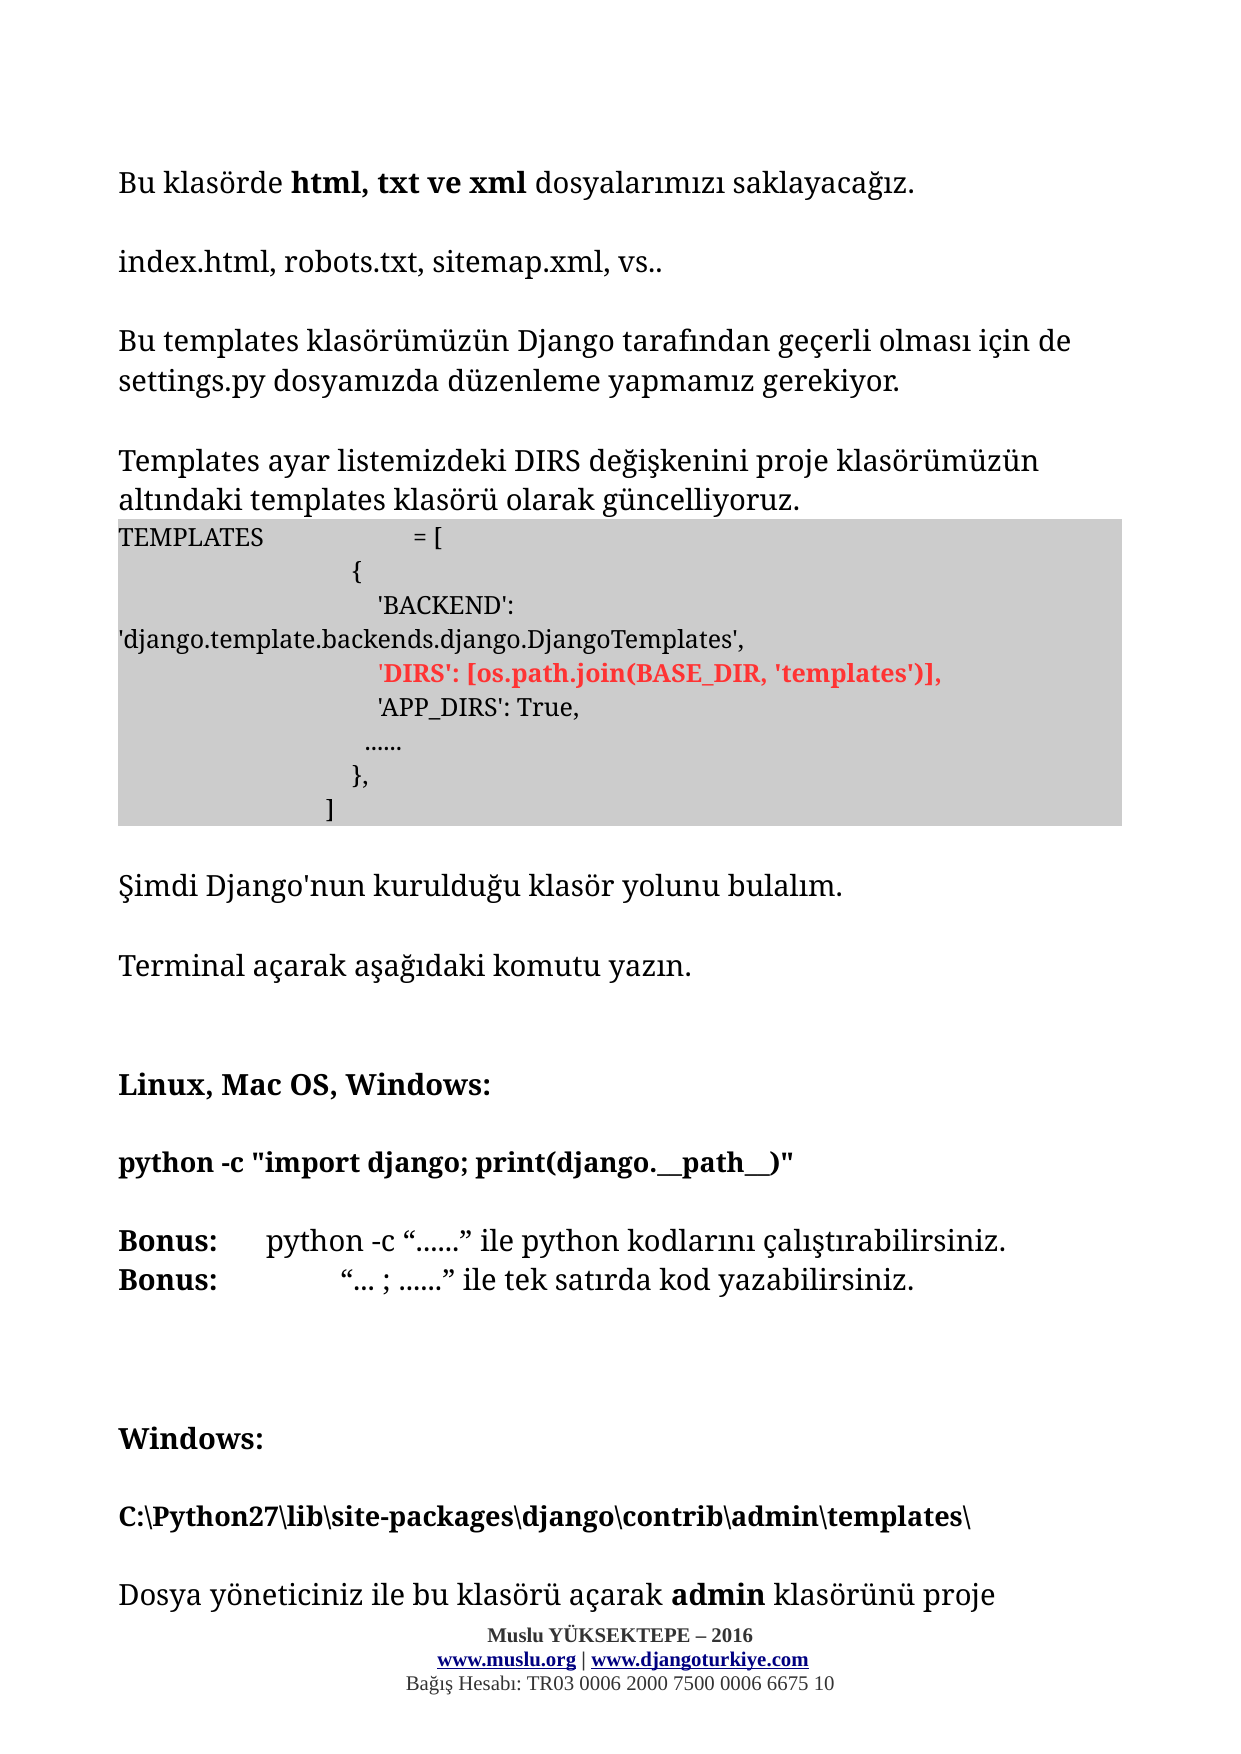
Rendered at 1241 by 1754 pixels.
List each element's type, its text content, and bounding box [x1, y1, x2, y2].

text index.html, robots.txt, sitemap.xml, vs.. [118, 241, 1122, 281]
text Windows: [118, 1418, 1122, 1458]
text { [118, 553, 1122, 587]
text 'BACKEND': 'django.template.backends.django.DjangoTemplates', [118, 587, 1122, 655]
text Templates ayar listemizdeki DIRS değişkenini proje klasörümüzün altındaki templates klasörü olarak güncelliyoruz. [118, 440, 1122, 519]
text Bu klasörde html, txt ve xml dosyalarımızı saklayacağız. [118, 162, 1122, 202]
text Şimdi Django'nun kurulduğu klasör yolunu bulalım. [118, 865, 1122, 905]
text 'APP_DIRS': True, [118, 689, 1122, 723]
text Linux, Mac OS, Windows: [118, 1064, 1122, 1103]
text python -c "import django; print(django.__path__)" [118, 1143, 1122, 1180]
text }, [118, 758, 1122, 792]
text ...... [118, 723, 1122, 758]
text Bonus: python -c “......” ile python kodlarını çalıştırabilirsiniz. [118, 1220, 1122, 1259]
text Terminal açarak aşağıdaki komutu yazın. [118, 945, 1122, 984]
text 'DIRS': [os.path.join(BASE_DIR, 'templates')], [118, 655, 1122, 689]
text Dosya yöneticiniz ile bu klasörü açarak admin klasörünü proje [118, 1574, 1122, 1614]
text C:\Python27\lib\site-packages\django\contrib\admin\templates\ [118, 1498, 1122, 1534]
text TEMPLATES = [ [118, 519, 1122, 553]
text Bu templates klasörümüzün Django tarafından geçerli olması için de settings.py dosyamızda düzenleme yapmamız gerekiyor. [118, 321, 1122, 400]
text Bonus: “... ; ......” ile tek satırda kod yazabilirsiniz. [118, 1259, 1122, 1299]
text ] [118, 792, 1122, 826]
